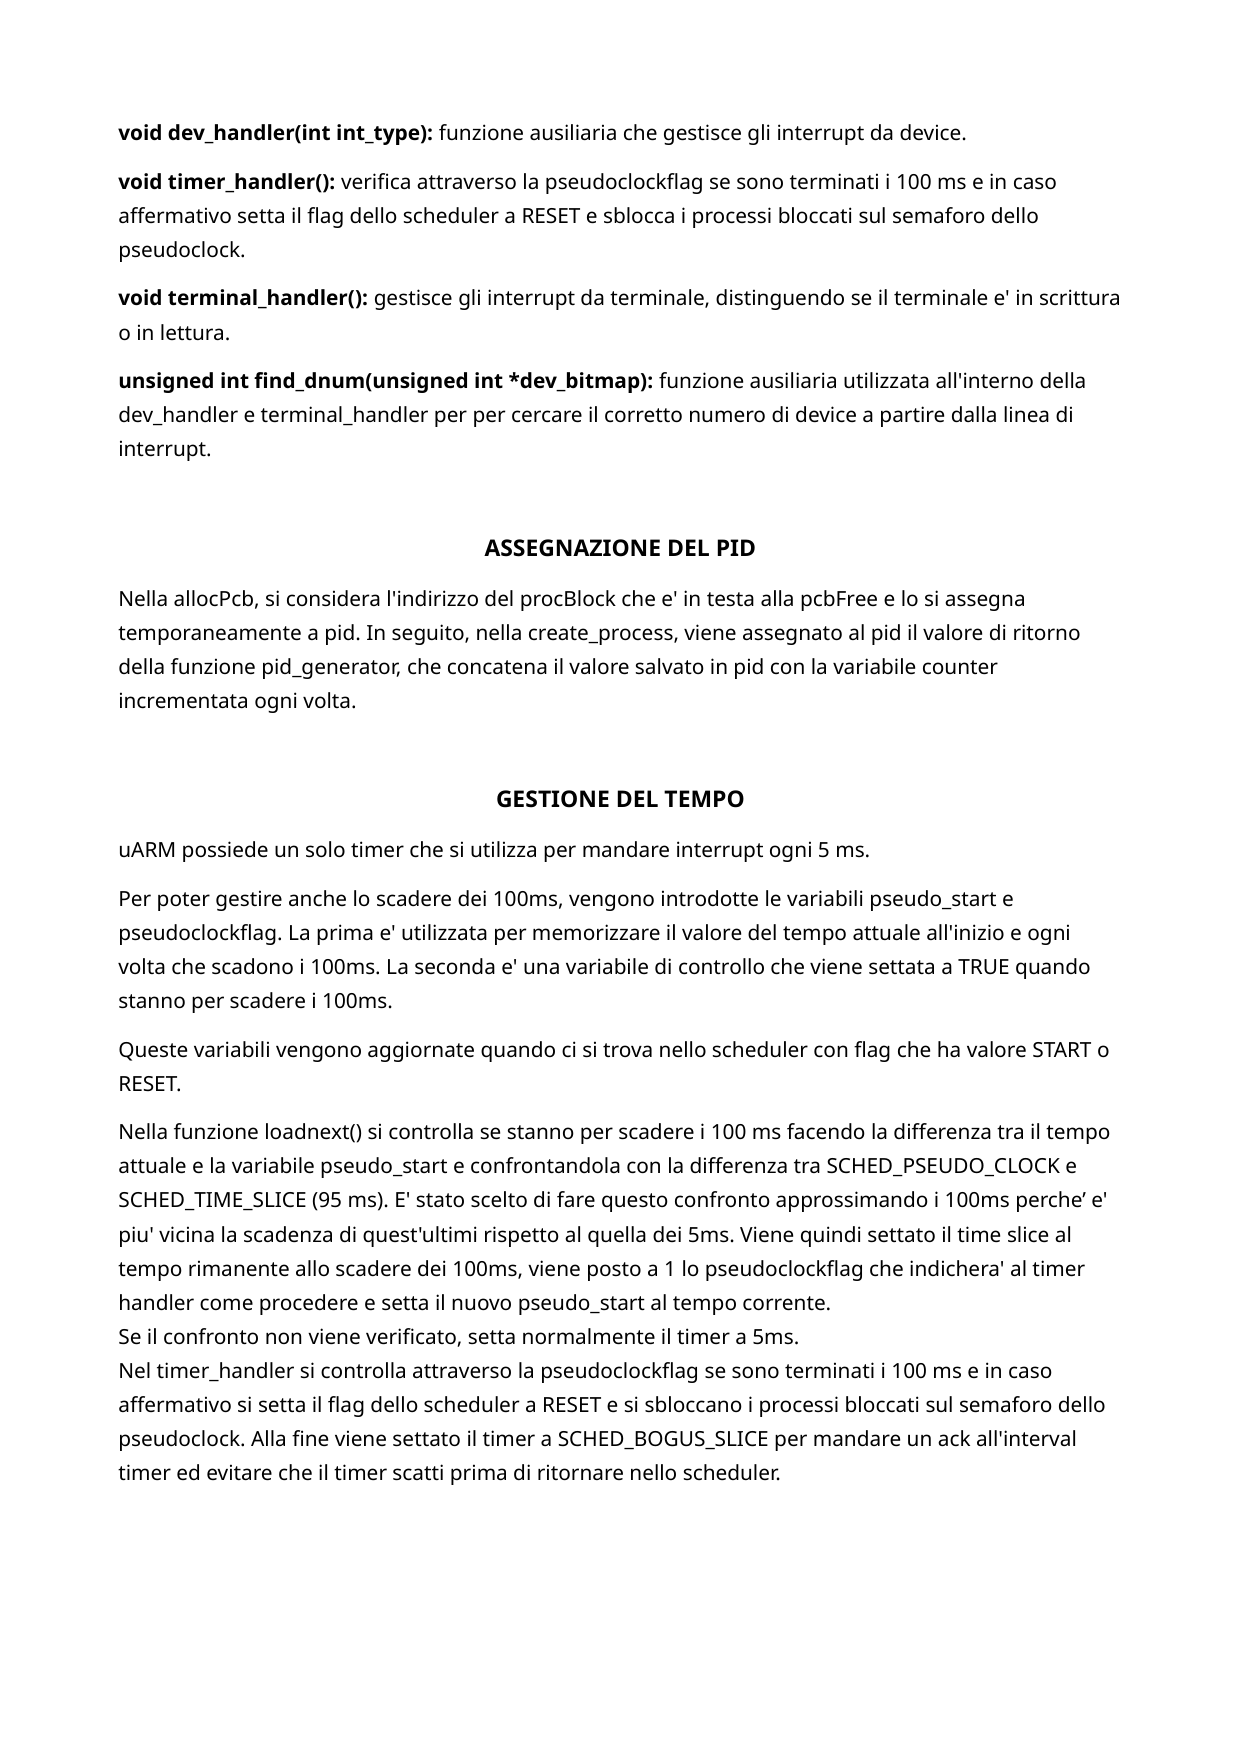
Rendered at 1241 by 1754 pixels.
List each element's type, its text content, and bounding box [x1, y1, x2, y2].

text void terminal_handler(): gestisce gli interrupt da terminale, distinguendo se il terminale e' in scrittura o in lettura. [118, 283, 1122, 346]
text Queste variabili vengono aggiornate quando ci si trova nello scheduler con flag che ha valore START o RESET. [118, 1035, 1122, 1097]
text Nella funzione loadnext() si controlla se stanno per scadere i 100 ms facendo la differenza tra il tempo attuale e la variabile pseudo_start e confrontandola con la differenza tra SCHED_PSEUDO_CLOCK e SCHED_TIME_SLICE (95 ms). E' stato scelto di fare questo confronto approssimando i 100ms perche’ e' piu' vicina la scadenza di quest'ultimi rispetto al quella dei 5ms. Viene quindi settato il time slice al tempo rimanente allo scadere dei 100ms, viene posto a 1 lo pseudoclockflag che indichera' al timer handler come procedere e setta il nuovo pseudo_start al tempo corrente. [118, 1117, 1122, 1316]
text void timer_handler(): verifica attraverso la pseudoclockflag se sono terminati i 100 ms e in caso affermativo setta il flag dello scheduler a RESET e sblocca i processi bloccati sul semaforo dello pseudoclock. [118, 167, 1122, 263]
text Se il confronto non viene verificato, setta normalmente il timer a 5ms. [118, 1322, 1122, 1350]
text Nel timer_handler si controlla attraverso la pseudoclockflag se sono terminati i 100 ms e in caso affermativo si setta il flag dello scheduler a RESET e si sbloccano i processi bloccati sul semaforo dello pseudoclock. Alla fine viene settato il timer a SCHED_BOGUS_SLICE per mandare un ack all'interval timer ed evitare che il timer scatti prima di ritornare nello scheduler. [118, 1356, 1122, 1487]
text Nella allocPcb, si considera l'indirizzo del procBlock che e' in testa alla pcbFree e lo si assegna temporaneamente a pid. In seguito, nella create_process, viene assegnato al pid il valore di ritorno della funzione pid_generator, che concatena il valore salvato in pid con la variabile counter incrementata ogni volta. [118, 584, 1122, 714]
text void dev_handler(int int_type): funzione ausiliaria che gestisce gli interrupt da device. [118, 118, 1122, 147]
text GESTIONE DEL TEMPO [118, 783, 1122, 814]
text Per poter gestire anche lo scadere dei 100ms, vengono introdotte le variabili pseudo_start e pseudoclockflag. La prima e' utilizzata per memorizzare il valore del tempo attuale all'inizio e ogni volta che scadono i 100ms. La seconda e' una variabile di controllo che viene settata a TRUE quando stanno per scadere i 100ms. [118, 884, 1122, 1014]
text unsigned int find_dnum(unsigned int *dev_bitmap): funzione ausiliaria utilizzata all'interno della dev_handler e terminal_handler per per cercare il corretto numero di device a partire dalla linea di interrupt. [118, 366, 1122, 463]
text uARM possiede un solo timer che si utilizza per mandare interrupt ogni 5 ms. [118, 835, 1122, 864]
text ASSEGNAZIONE DEL PID [118, 532, 1122, 563]
